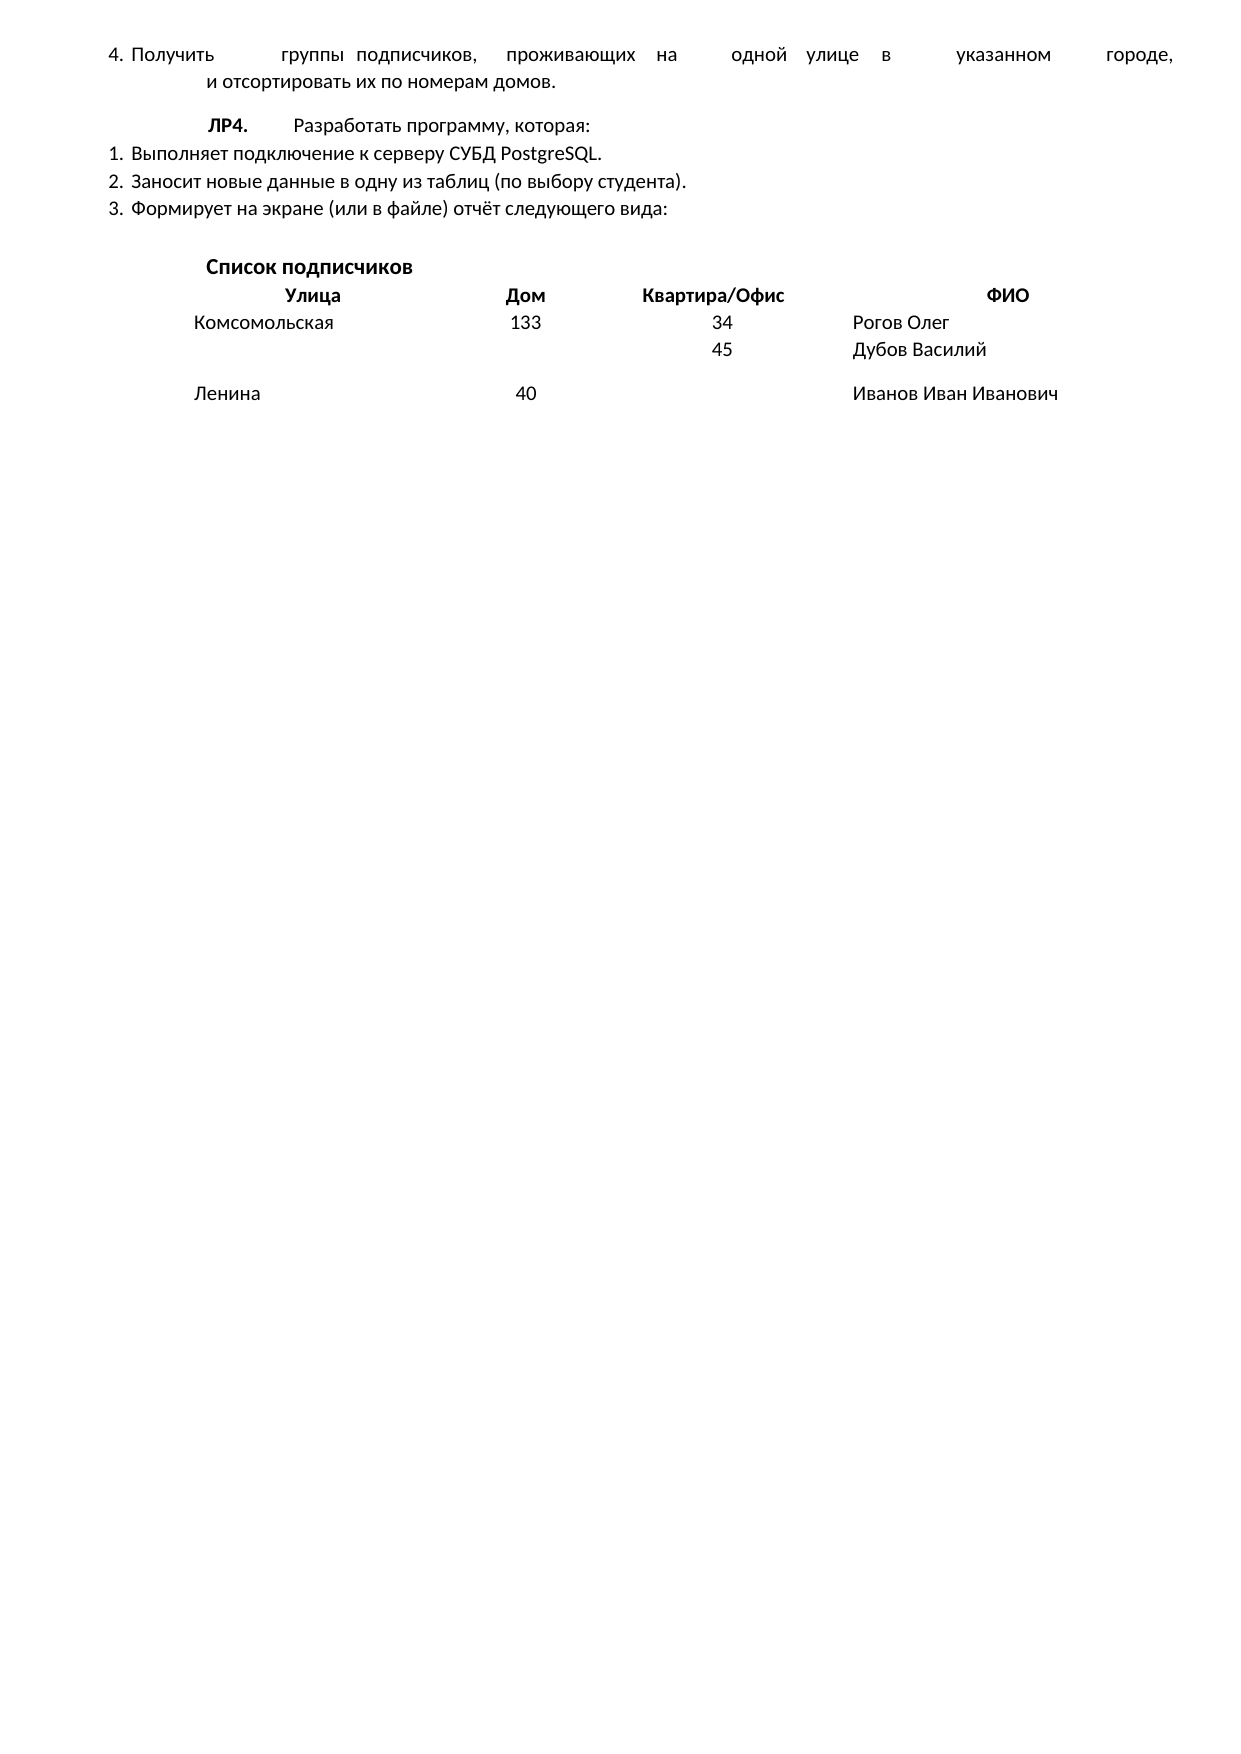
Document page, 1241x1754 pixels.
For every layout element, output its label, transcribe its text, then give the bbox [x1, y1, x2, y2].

text Список подписчиков [206, 252, 1181, 280]
table_header Улица [194, 282, 506, 309]
table_cell 133 [506, 309, 642, 336]
table_cell 34 [643, 309, 853, 336]
text ЛР4. Разработать программу, которая: [131, 110, 1181, 138]
table_cell Иванов Иван Иванович [853, 380, 1079, 424]
list Формирует на экране (или в файле) отчёт следующего вида: [108, 196, 1181, 221]
table_cell Ленина [194, 380, 506, 424]
table_header Дом [506, 282, 642, 309]
list Выполняет подключение к серверу СУБД PostgreSQL. [108, 140, 1181, 166]
table_cell [194, 336, 506, 380]
table_cell 45 [643, 336, 853, 380]
table_cell [643, 380, 853, 424]
list Заносит новые данные в одну из таблиц (по выбору студента). [108, 168, 1181, 193]
table_cell 40 [506, 380, 642, 424]
table_cell Дубов Василий [853, 336, 1079, 380]
table_cell Комсомольская [194, 309, 506, 336]
list Получить группы подписчиков, проживающих на одной улице в указанном городе, и отсортировать их по номерам домов. [108, 41, 1181, 94]
table_cell Рогов Олег [853, 309, 1079, 336]
table_header ФИО [853, 282, 1079, 309]
table_header Квартира/Офис [643, 282, 853, 309]
table_cell [506, 336, 642, 380]
